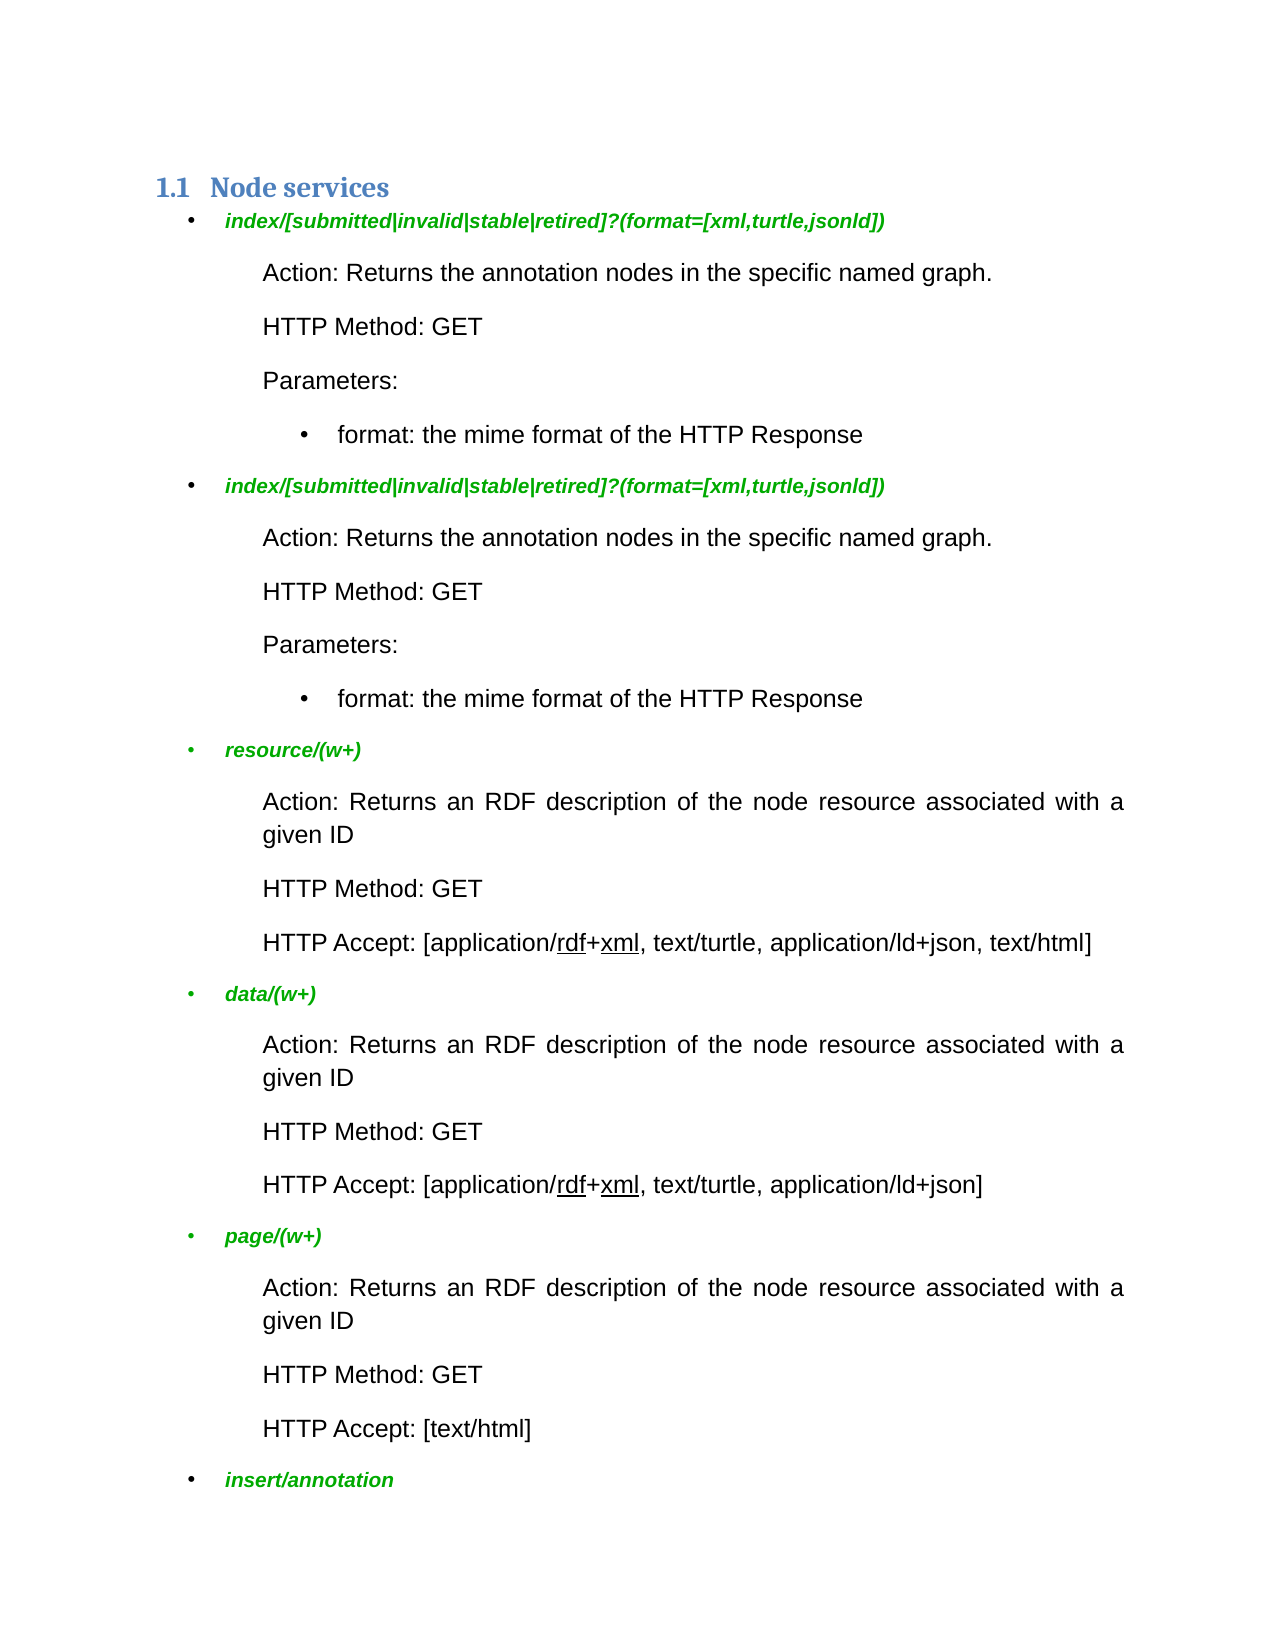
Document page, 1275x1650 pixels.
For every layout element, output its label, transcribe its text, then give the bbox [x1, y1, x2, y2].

list Action: Returns the annotation nodes in the specific named graph. [225, 523, 1125, 552]
list HTTP Accept: [application/rdf+xml, text/turtle, application/ld+json] [225, 1171, 1125, 1199]
list Action: Returns an RDF description of the node resource associated with a given ID [225, 1030, 1125, 1092]
list page/(w+) [187, 1224, 1125, 1248]
list format: the mime format of the HTTP Response [300, 684, 1125, 713]
list HTTP Method: GET [225, 874, 1125, 902]
list HTTP Method: GET [225, 312, 1125, 341]
list insert/annotation [187, 1467, 1125, 1492]
list data/(w+) [187, 981, 1125, 1005]
list HTTP Accept: [application/rdf+xml, text/turtle, application/ld+json, text/html] [225, 927, 1125, 956]
list Action: Returns an RDF description of the node resource associated with a given ID [225, 1273, 1125, 1334]
list Action: Returns the annotation nodes in the specific named graph. [225, 258, 1125, 287]
list resource/(w+) [187, 738, 1125, 762]
list HTTP Method: GET [225, 577, 1125, 605]
list index/[submitted|invalid|stable|retired]?(format=[xml,turtle,jsonld]) [187, 209, 1125, 234]
list HTTP Method: GET [225, 1117, 1125, 1145]
list HTTP Method: GET [225, 1360, 1125, 1388]
list Action: Returns an RDF description of the node resource associated with a given ID [225, 787, 1125, 848]
list HTTP Accept: [text/html] [225, 1413, 1125, 1442]
list Parameters: [225, 366, 1125, 395]
list Parameters: [225, 631, 1125, 659]
list index/[submitted|invalid|stable|retired]?(format=[xml,turtle,jsonld]) [187, 474, 1125, 498]
list format: the mime format of the HTTP Response [300, 420, 1125, 449]
